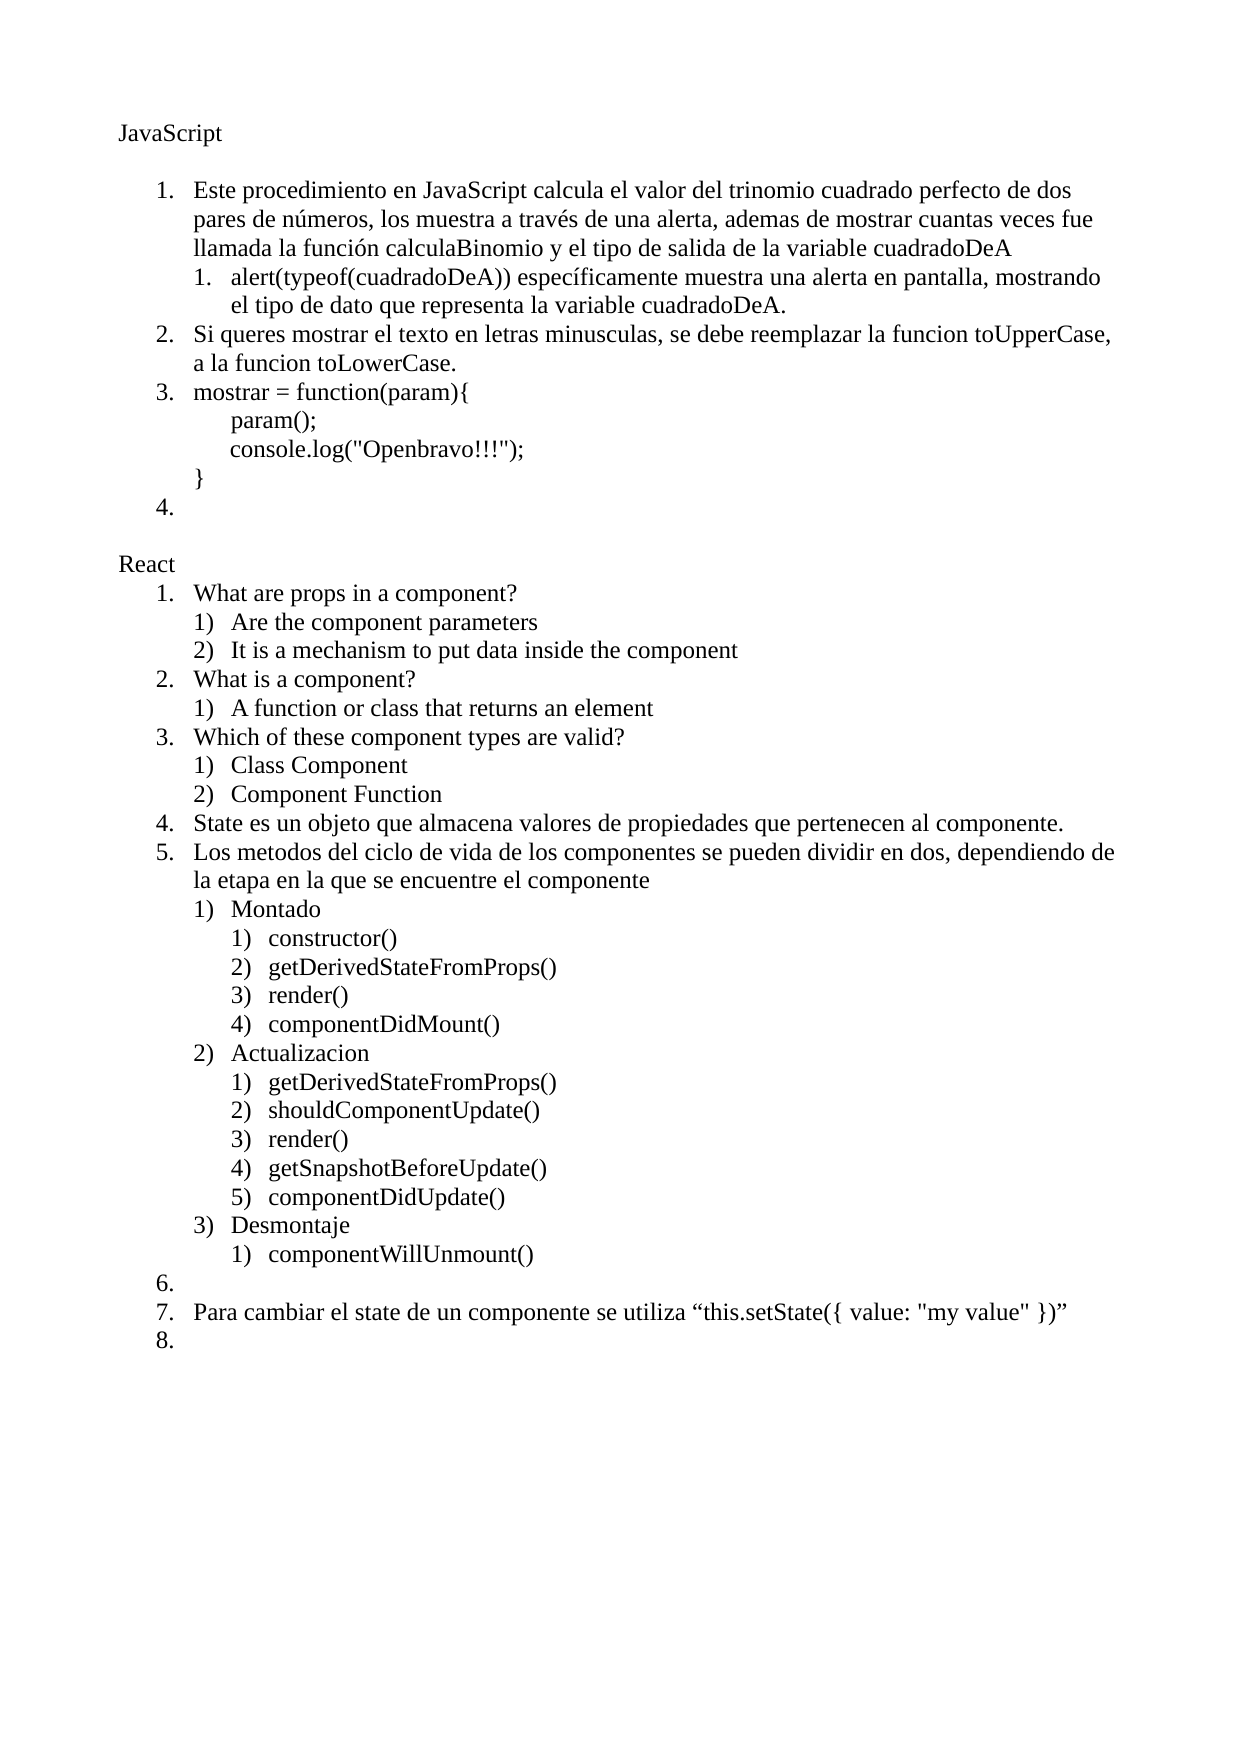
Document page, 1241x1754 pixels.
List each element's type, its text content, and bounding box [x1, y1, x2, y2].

text React [118, 549, 1122, 578]
list } [156, 463, 1122, 492]
list getSnapshotBeforeUpdate() [231, 1153, 1122, 1182]
list Los metodos del ciclo de vida de los componentes se pueden dividir en dos, dependiendo de la etapa en la que se encuentre el componente [156, 837, 1122, 894]
list getDerivedStateFromProps() [231, 1067, 1122, 1096]
list What is a component? [156, 664, 1122, 693]
list render() [231, 981, 1122, 1009]
list alert(typeof(cuadradoDeA)) específicamente muestra una alerta en pantalla, mostrando el tipo de dato que representa la variable cuadradoDeA. [193, 262, 1122, 319]
list componentDidUpdate() [231, 1182, 1122, 1211]
list mostrar = function(param){ [156, 377, 1122, 406]
list componentWillUnmount() [231, 1239, 1122, 1268]
list Desmontaje [193, 1211, 1122, 1239]
list getDerivedStateFromProps() [231, 952, 1122, 981]
list Para cambiar el state de un componente se utiliza “this.setState({ value: "my value" })” [156, 1297, 1122, 1326]
list State es un objeto que almacena valores de propiedades que pertenecen al componente. [156, 808, 1122, 837]
list A function or class that returns an element [193, 693, 1122, 722]
text JavaScript [118, 118, 1122, 147]
list Este procedimiento en JavaScript calcula el valor del trinomio cuadrado perfecto de dos pares de números, los muestra a través de una alerta, ademas de mostrar cuantas veces fue llamada la función calculaBinomio y el tipo de salida de la variable cuadradoDeA [156, 176, 1122, 262]
list Which of these component types are valid? [156, 722, 1122, 751]
list shouldComponentUpdate() [231, 1096, 1122, 1124]
list Class Component [193, 751, 1122, 779]
list componentDidMount() [231, 1009, 1122, 1038]
list Montado [193, 894, 1122, 923]
list What are props in a component? [156, 578, 1122, 607]
list constructor() [231, 923, 1122, 952]
list Si queres mostrar el texto en letras minusculas, se debe reemplazar la funcion toUpperCase, a la funcion toLowerCase. [156, 319, 1122, 377]
list It is a mechanism to put data inside the component [193, 636, 1122, 664]
list Component Function [193, 779, 1122, 808]
list Actualizacion [193, 1038, 1122, 1067]
list Are the component parameters [193, 607, 1122, 636]
list param(); [193, 406, 1122, 434]
text console.log("Openbravo!!!"); [118, 434, 1122, 463]
list render() [231, 1124, 1122, 1153]
